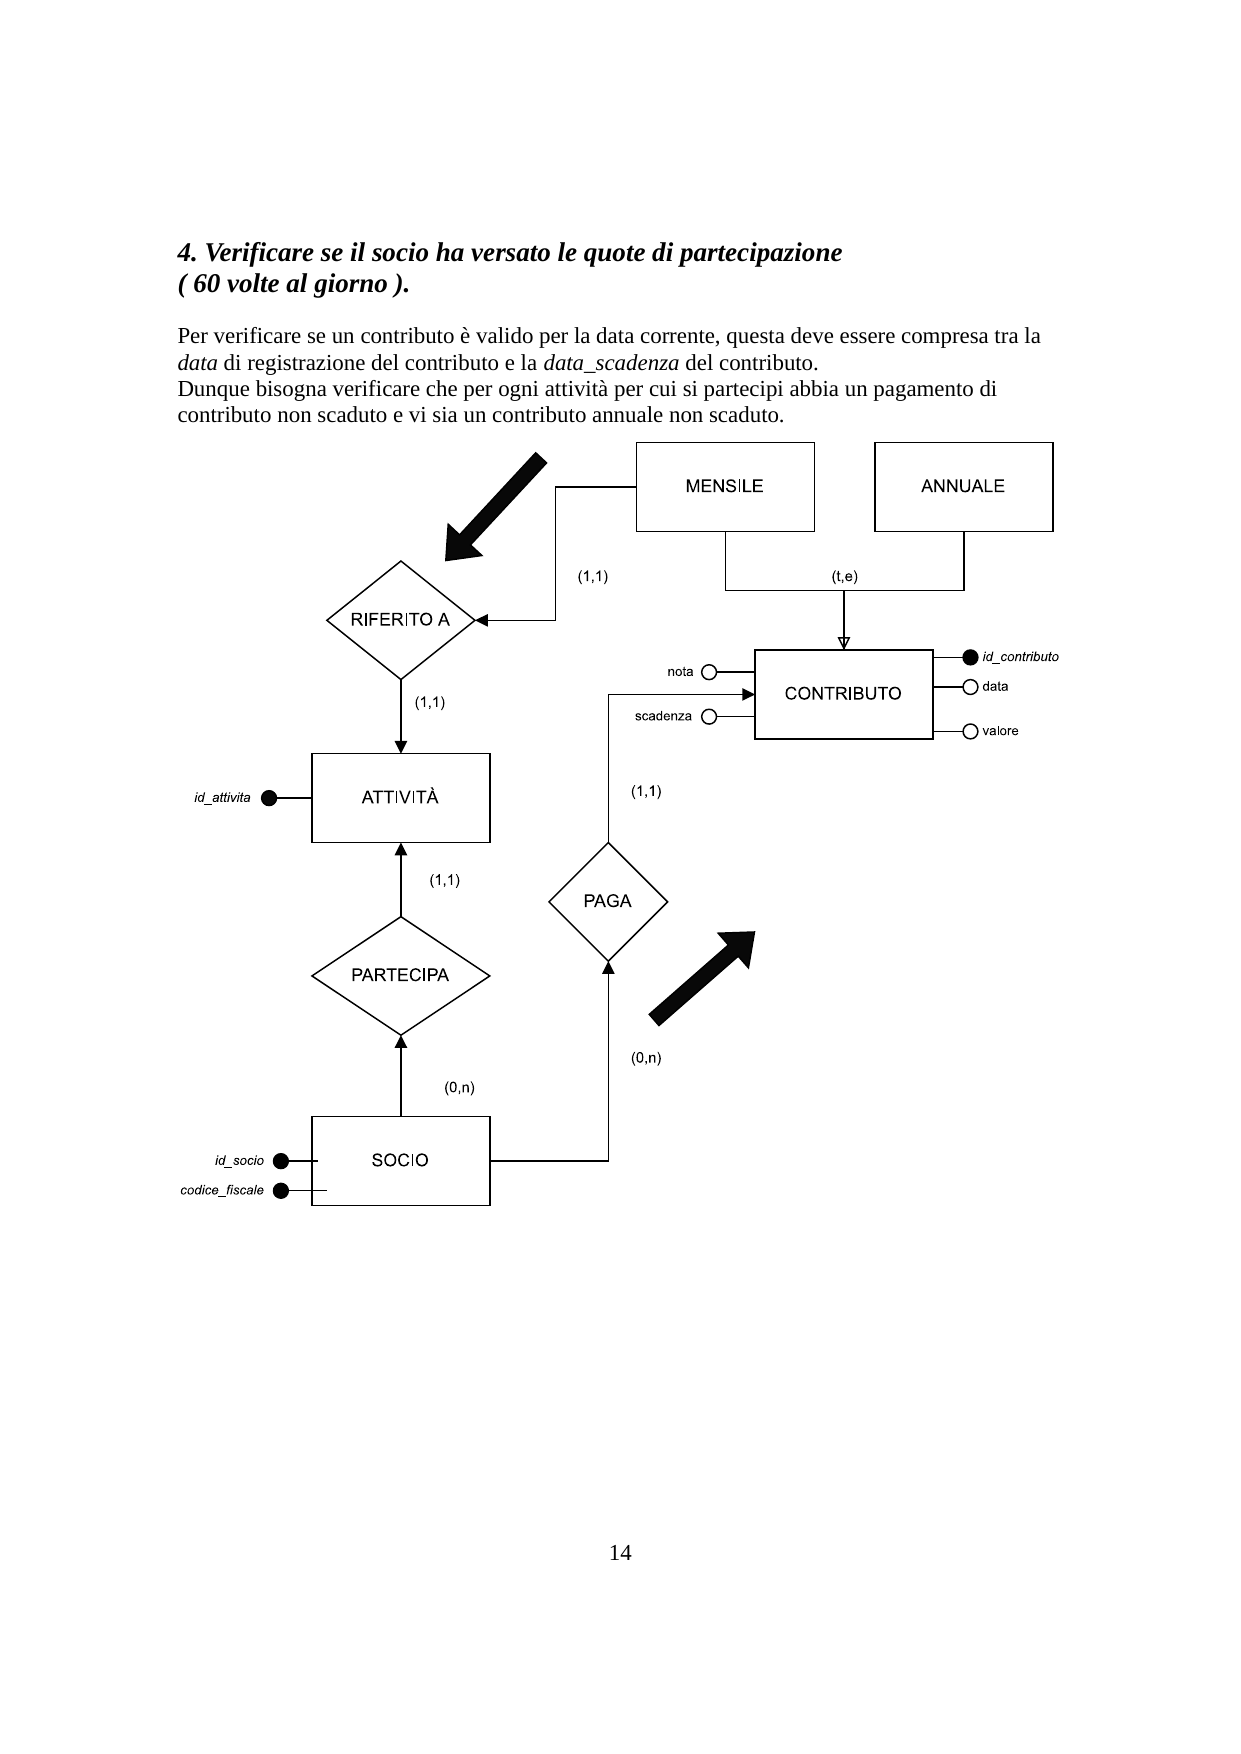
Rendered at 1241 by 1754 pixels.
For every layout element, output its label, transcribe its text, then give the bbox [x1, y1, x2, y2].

text 4. Verificare se il socio ha versato le quote di partecipazione ( 60 volte al giorno ). [177, 236, 1063, 298]
text Per verificare se un contributo è valido per la data corrente, questa deve essere compresa tra la data di registrazione del contributo e la data_scadenza del contributo. Dunque bisogna verificare che per ogni attività per cui si partecipi abbia un pagamento di contributo non scaduto e vi sia un contributo annuale non scaduto. [177, 322, 1063, 428]
